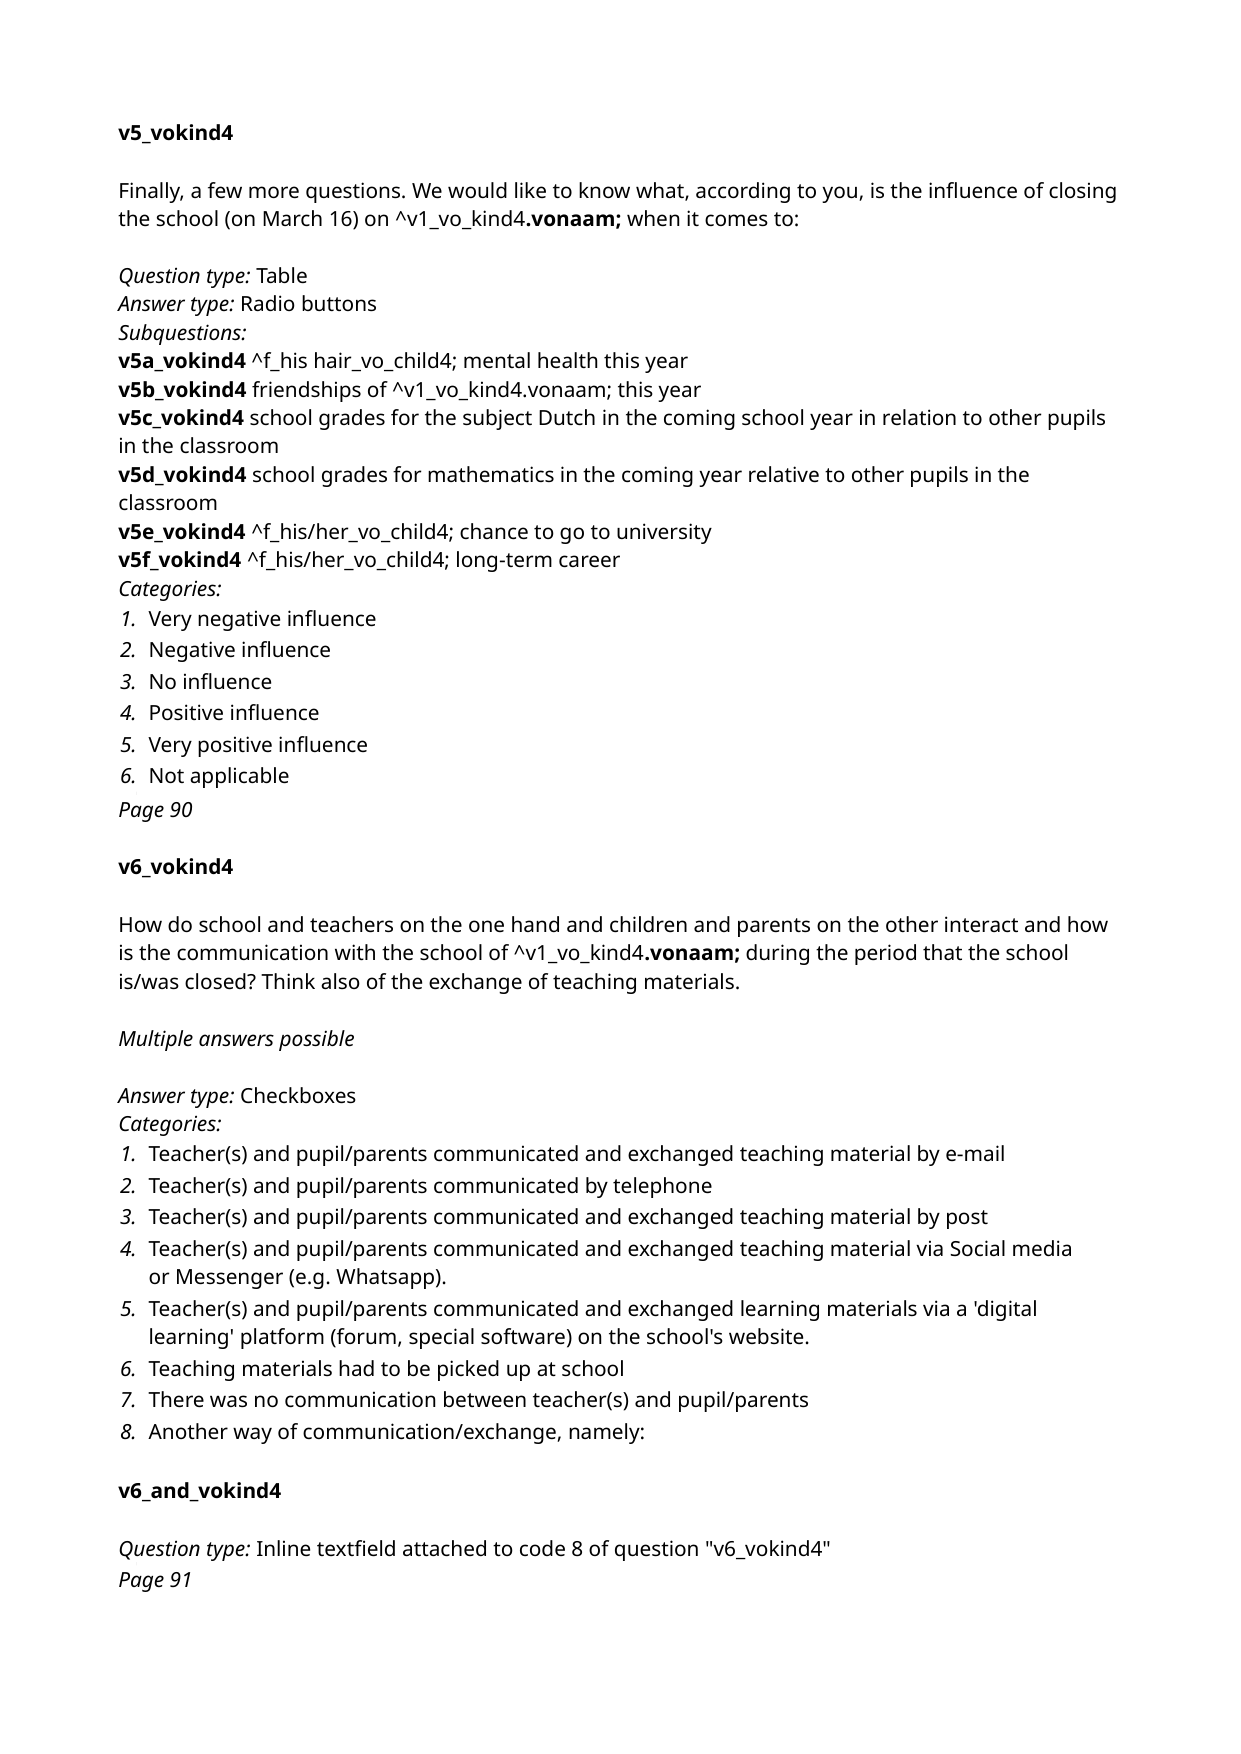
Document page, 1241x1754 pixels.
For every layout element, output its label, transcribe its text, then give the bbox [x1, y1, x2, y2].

table_cell Teacher(s) and pupil/parents communicated and exchanged teaching material via Social media or Messenger (e.g. Whatsapp). [147, 1232, 1093, 1292]
table_cell No influence [147, 665, 394, 697]
table_cell 8. [118, 1415, 147, 1447]
table_cell 3. [118, 1201, 147, 1232]
table_cell Teacher(s) and pupil/parents communicated by telephone [147, 1169, 1093, 1201]
table_header 1. [118, 602, 147, 634]
text Question type: Inline textfield attached to code 8 of question "v6_vokind4" [118, 1534, 1122, 1562]
table_cell Another way of communication/exchange, namely: [147, 1415, 1093, 1447]
text How do school and teachers on the one hand and children and parents on the other interact and how is the communication with the school of ^v1_vo_kind4.vonaam; during the period that the school is/was closed? Think also of the exchange of teaching materials. Multiple answers possible [118, 910, 1122, 1052]
table_cell Very positive influence [147, 729, 394, 760]
text Page 91 [118, 1565, 1122, 1594]
table_cell 2. [118, 1169, 147, 1201]
table_cell Not applicable [147, 760, 394, 792]
subtitle v6_vokind4 [118, 852, 1122, 881]
table_cell 5. [118, 1292, 147, 1352]
table_cell There was no communication between teacher(s) and pupil/parents [147, 1384, 1093, 1415]
subtitle v5_vokind4 [118, 118, 1122, 147]
table_cell 4. [118, 697, 147, 728]
table_cell 6. [118, 1352, 147, 1384]
subtitle v6_and_vokind4 [118, 1476, 1122, 1504]
table_header Very negative influence [147, 602, 394, 634]
table_cell 6. [118, 760, 147, 792]
table_cell 7. [118, 1384, 147, 1415]
text Categories: [118, 1109, 1122, 1138]
text Categories: [118, 574, 1122, 602]
table_header Teacher(s) and pupil/parents communicated and exchanged teaching material by e-mail [147, 1138, 1093, 1169]
table_cell 2. [118, 634, 147, 665]
table_cell Teaching materials had to be picked up at school [147, 1352, 1093, 1384]
text Answer type: Radio buttons [118, 289, 1122, 318]
table_cell 5. [118, 729, 147, 760]
table_cell Teacher(s) and pupil/parents communicated and exchanged learning materials via a 'digital learning' platform (forum, special software) on the school's website. [147, 1292, 1093, 1352]
text Finally, a few more questions. We would like to know what, according to you, is the influence of closing the school (on March 16) on ^v1_vo_kind4.vonaam; when it comes to: [118, 176, 1122, 233]
text Page 90 [118, 795, 1122, 823]
table_header 1. [118, 1138, 147, 1169]
table_cell 3. [118, 665, 147, 697]
text Question type: Table [118, 261, 1122, 289]
table_cell Negative influence [147, 634, 394, 665]
table_cell Teacher(s) and pupil/parents communicated and exchanged teaching material by post [147, 1201, 1093, 1232]
table_cell 4. [118, 1232, 147, 1292]
text Subquestions: v5a_vokind4 ^f_his hair_vo_child4; mental health this year v5b_vokind4 friendships of ^v1_vo_kind4.vonaam; this year v5c_vokind4 school grades for the subject Dutch in the coming school year in relation to other pupils in the classroom v5d_vokind4 school grades for mathematics in the coming year relative to other pupils in the classroom v5e_vokind4 ^f_his/her_vo_child4; chance to go to university v5f_vokind4 ^f_his/her_vo_child4; long-term career [118, 318, 1122, 574]
text Answer type: Checkboxes [118, 1081, 1122, 1109]
table_cell Positive influence [147, 697, 394, 728]
